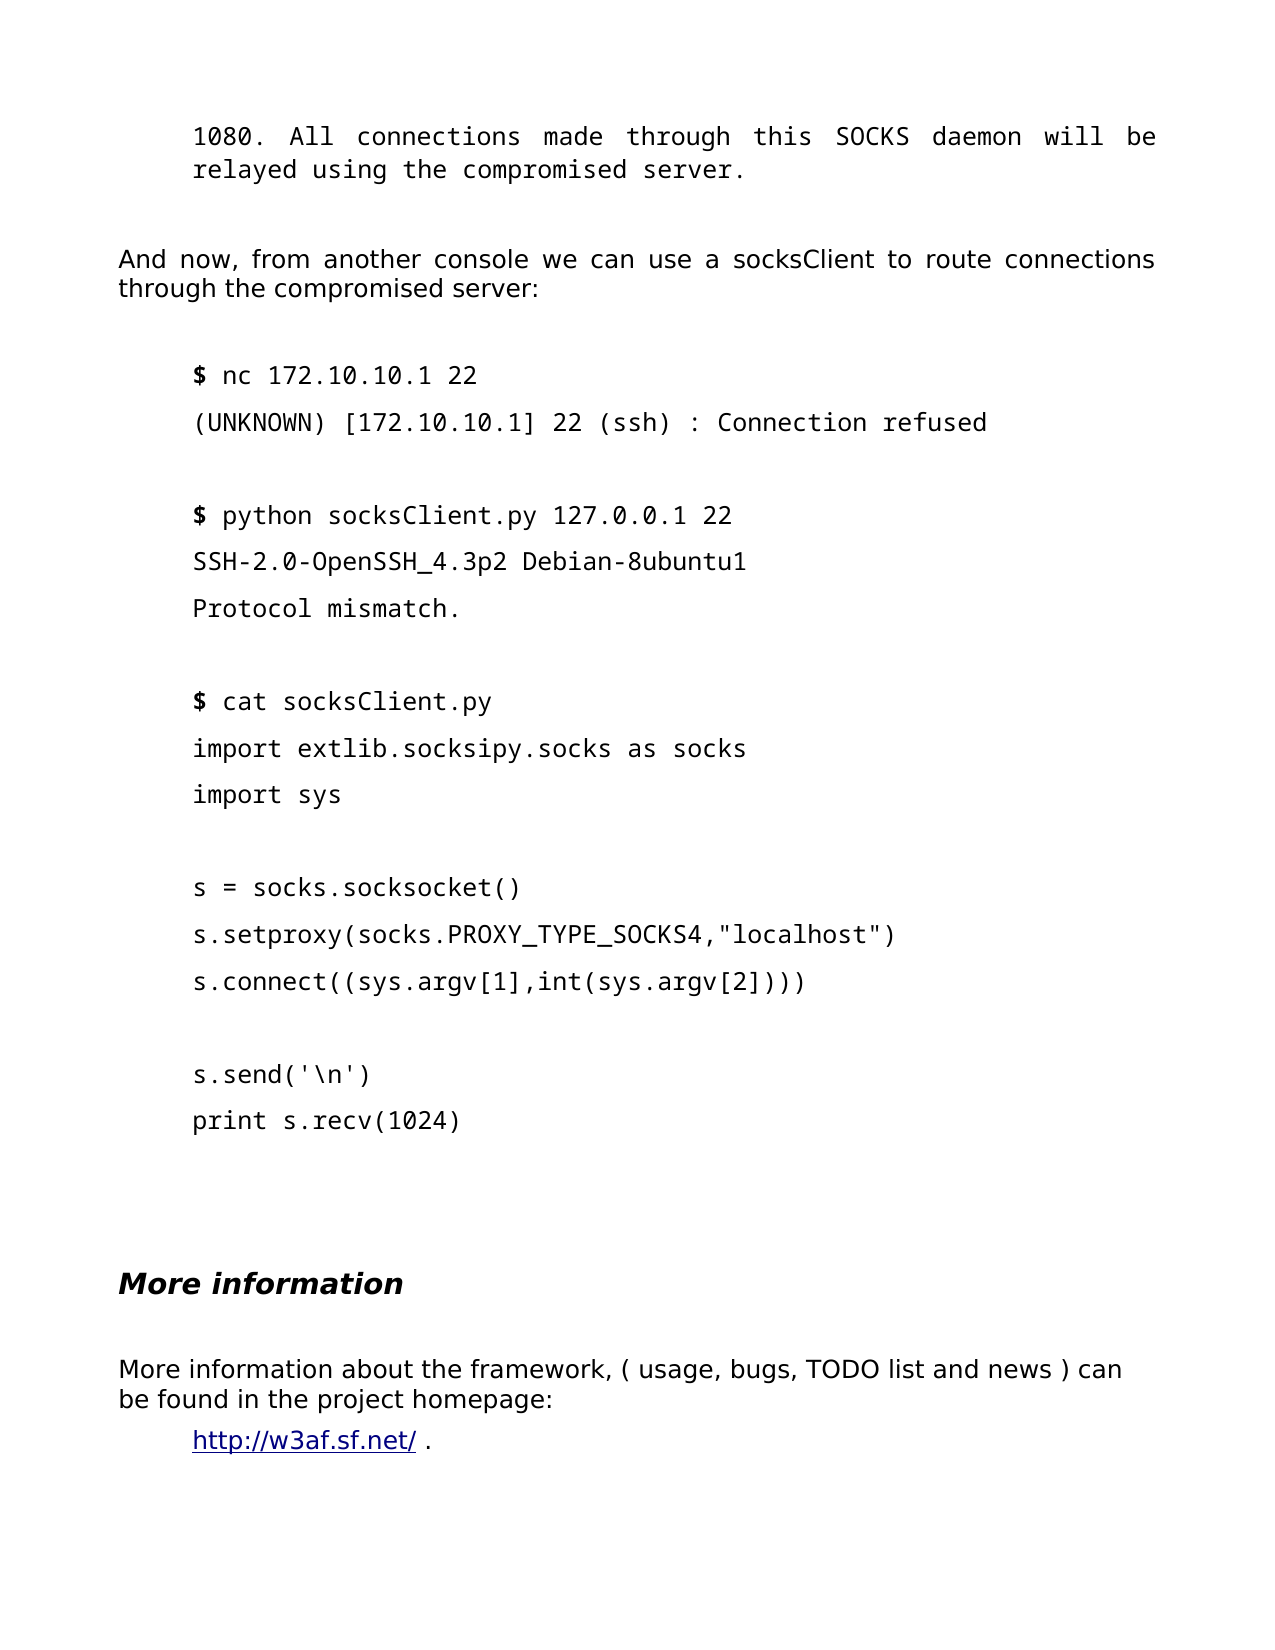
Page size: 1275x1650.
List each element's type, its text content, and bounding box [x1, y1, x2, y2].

text $ nc 172.10.10.1 22 [192, 358, 1157, 392]
text SSH-2.0-OpenSSH_4.3p2 Debian-8ubuntu1 [192, 544, 1157, 578]
text import sys [192, 777, 1157, 811]
text 1080. All connections made through this SOCKS daemon will be relayed using the compromised server. [192, 118, 1157, 186]
text s.connect((sys.argv[1],int(sys.argv[2]))) [192, 963, 1157, 997]
text Protocol mismatch. [192, 591, 1157, 625]
text print s.recv(1024) [192, 1103, 1157, 1137]
text s.send('\n') [192, 1056, 1157, 1090]
subtitle More information [118, 1267, 1157, 1301]
text http://w3af.sf.net/ . [192, 1426, 1157, 1456]
text More information about the framework, ( usage, bugs, TODO list and news ) can be found in the project homepage: [118, 1356, 1157, 1414]
text $ cat socksClient.py [192, 684, 1157, 718]
text (UNKNOWN) [172.10.10.1] 22 (ssh) : Connection refused [192, 404, 1157, 438]
text $ python socksClient.py 127.0.0.1 22 [192, 497, 1157, 532]
text s = socks.socksocket() [192, 870, 1157, 904]
text And now, from another console we can use a socksClient to route connections through the compromised server: [118, 245, 1157, 304]
text s.setproxy(socks.PROXY_TYPE_SOCKS4,"localhost") [192, 917, 1157, 951]
text import extlib.socksipy.socks as socks [192, 730, 1157, 764]
